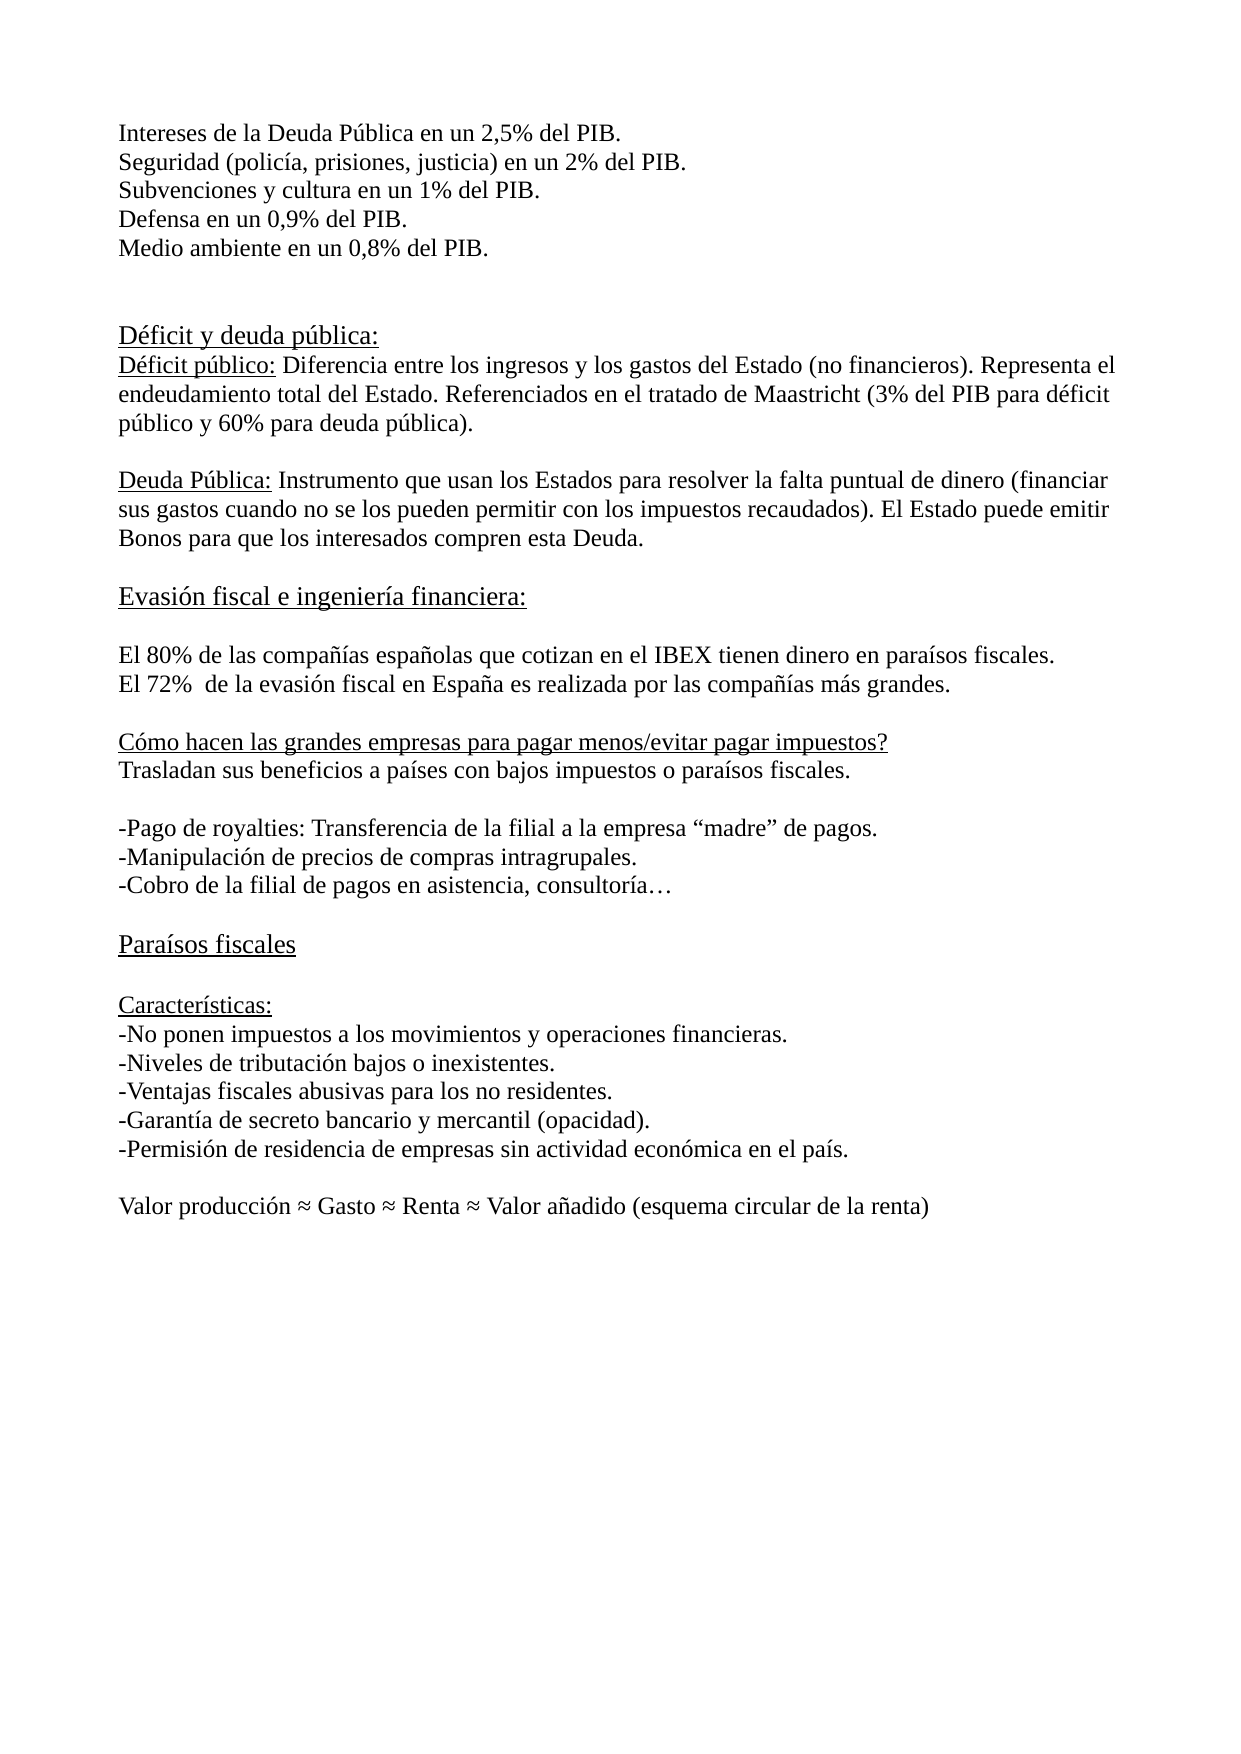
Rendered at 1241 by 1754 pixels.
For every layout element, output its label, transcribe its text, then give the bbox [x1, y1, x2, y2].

text -Niveles de tributación bajos o inexistentes. [118, 1048, 1122, 1076]
text Subvenciones y cultura en un 1% del PIB. [118, 176, 1122, 204]
text -Garantía de secreto bancario y mercantil (opacidad). [118, 1105, 1122, 1134]
text -Permisión de residencia de empresas sin actividad económica en el país. [118, 1134, 1122, 1163]
text -Ventajas fiscales abusivas para los no residentes. [118, 1076, 1122, 1105]
text Deuda Pública: Instrumento que usan los Estados para resolver la falta puntual de dinero (financiar sus gastos cuando no se los pueden permitir con los impuestos recaudados). El Estado puede emitir Bonos para que los interesados compren esta Deuda. [118, 466, 1122, 552]
text -Pago de royalties: Transferencia de la filial a la empresa “madre” de pagos. [118, 813, 1122, 842]
text Medio ambiente en un 0,8% del PIB. [118, 233, 1122, 262]
text Trasladan sus beneficios a países con bajos impuestos o paraísos fiscales. [118, 755, 1122, 784]
text El 72% de la evasión fiscal en España es realizada por las compañías más grandes. [118, 669, 1122, 698]
text -No ponen impuestos a los movimientos y operaciones financieras. [118, 1019, 1122, 1048]
text Características: [118, 990, 1122, 1019]
text Valor producción ≈ Gasto ≈ Renta ≈ Valor añadido (esquema circular de la renta) [118, 1191, 1122, 1220]
text Paraísos fiscales [118, 928, 1122, 959]
text Seguridad (policía, prisiones, justicia) en un 2% del PIB. [118, 147, 1122, 176]
text El 80% de las compañías españolas que cotizan en el IBEX tienen dinero en paraísos fiscales. [118, 640, 1122, 669]
text Defensa en un 0,9% del PIB. [118, 204, 1122, 233]
text -Manipulación de precios de compras intragrupales. [118, 842, 1122, 870]
text -Cobro de la filial de pagos en asistencia, consultoría… [118, 870, 1122, 899]
text Déficit público: Diferencia entre los ingresos y los gastos del Estado (no financieros). Representa el endeudamiento total del Estado. Referenciados en el tratado de Maastricht (3% del PIB para déficit público y 60% para deuda pública). [118, 351, 1122, 437]
text Déficit y deuda pública: [118, 319, 1122, 351]
text Cómo hacen las grandes empresas para pagar menos/evitar pagar impuestos? [118, 727, 1122, 755]
text Evasión fiscal e ingeniería financiera: [118, 581, 1122, 612]
text Intereses de la Deuda Pública en un 2,5% del PIB. [118, 118, 1122, 147]
